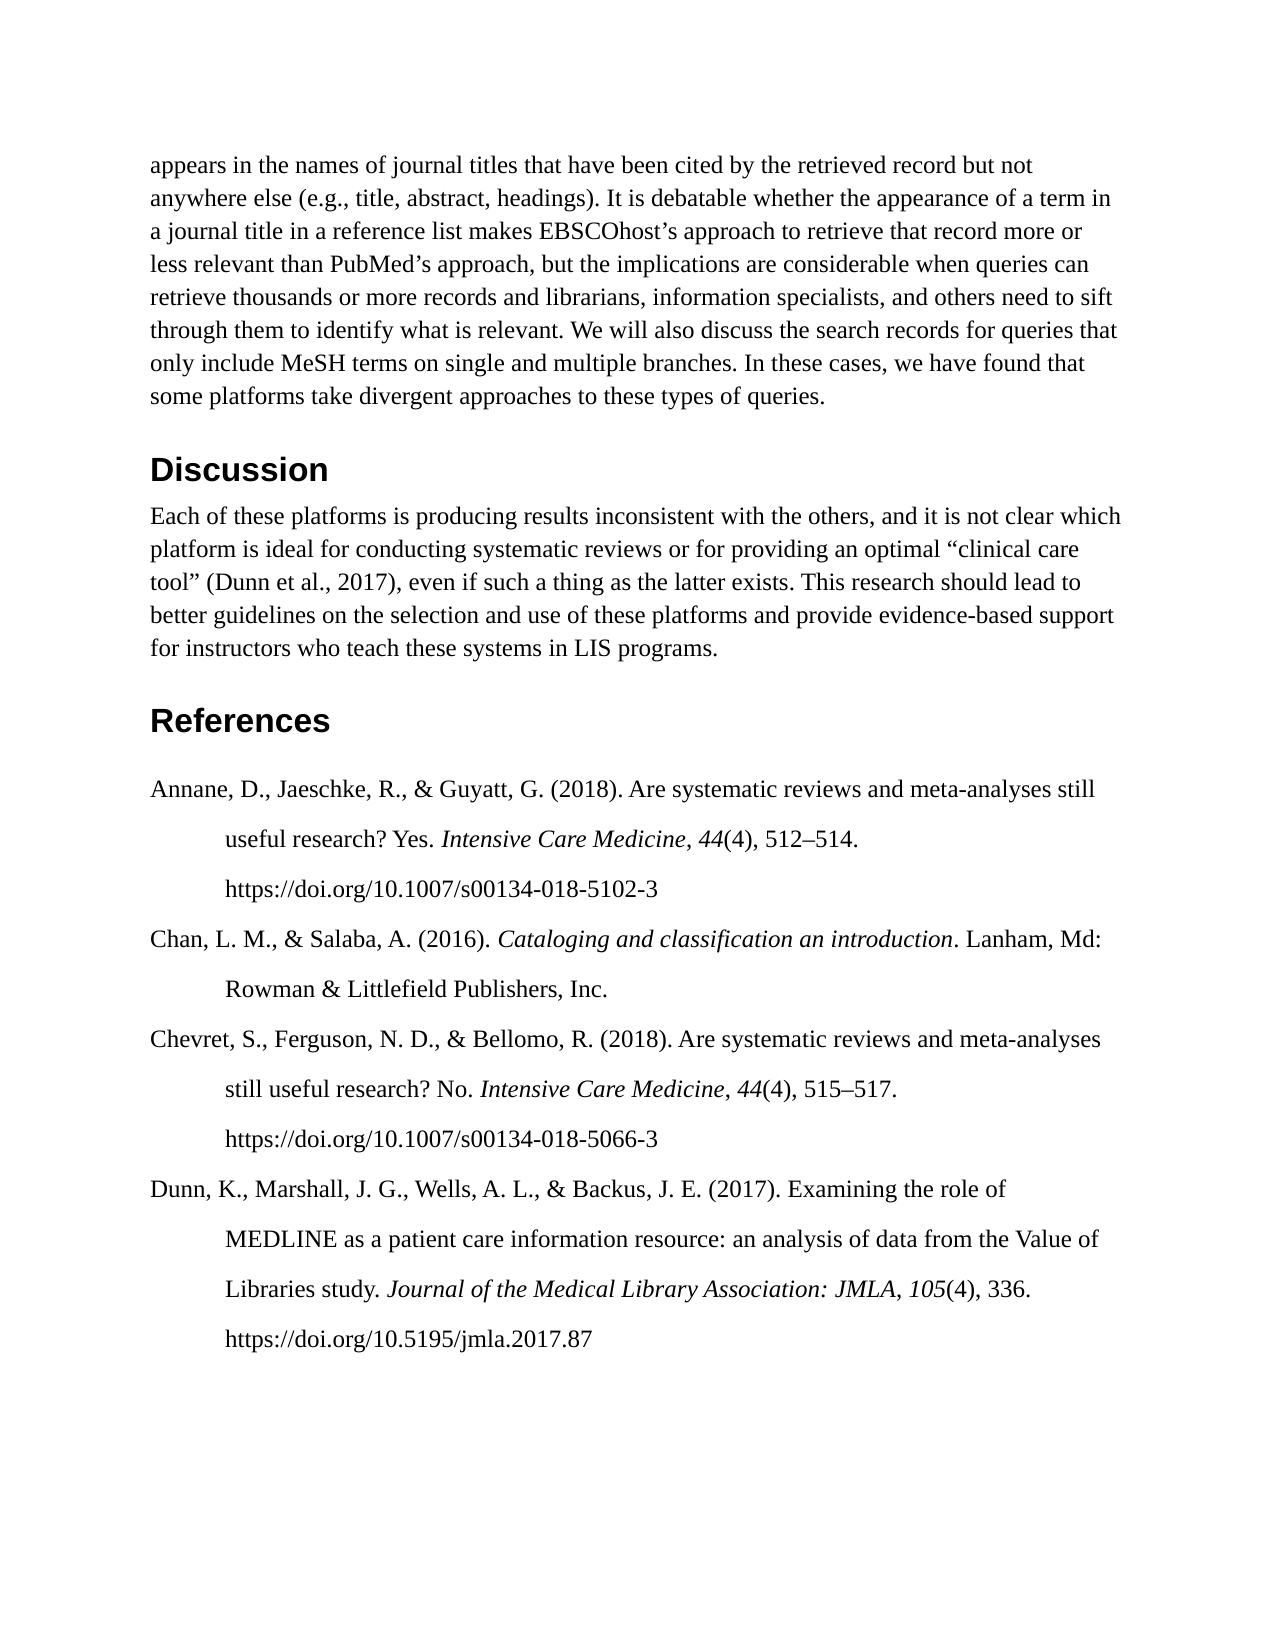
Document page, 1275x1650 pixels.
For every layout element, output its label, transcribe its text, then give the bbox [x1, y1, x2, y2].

text Each of these platforms is producing results inconsistent with the others, and it is not clear which platform is ideal for conducting systematic reviews or for providing an optimal “clinical care tool” (Dunn et al., 2017), even if such a thing as the latter exists. This research should lead to better guidelines on the selection and use of these platforms and provide evidence-based support for instructors who teach these systems in LIS programs. [150, 501, 1125, 662]
subtitle References [150, 701, 1125, 740]
text appears in the names of journal titles that have been cited by the retrieved record but not anywhere else (e.g., title, abstract, headings). It is debatable whether the appearance of a term in a journal title in a reference list makes EBSCOhost’s approach to retrieve that record more or less relevant than PubMed’s approach, but the implications are considerable when queries can retrieve thousands or more records and librarians, information specialists, and others need to sift through them to identify what is relevant. We will also discuss the search records for queries that only include MeSH terms on single and multiple branches. In these cases, we have found that some platforms take divergent approaches to these types of queries. [150, 150, 1125, 410]
text Chevret, S., Ferguson, N. D., & Bellomo, R. (2018). Are systematic reviews and meta-analyses still useful research? No. Intensive Care Medicine, 44(4), 515–517. https://doi.org/10.1007/s00134-018-5066-3 [150, 1002, 1125, 1152]
text Annane, D., Jaeschke, R., & Guyatt, G. (2018). Are systematic reviews and meta-analyses still useful research? Yes. Intensive Care Medicine, 44(4), 512–514. https://doi.org/10.1007/s00134-018-5102-3 [150, 752, 1125, 902]
text Dunn, K., Marshall, J. G., Wells, A. L., & Backus, J. E. (2017). Examining the role of MEDLINE as a patient care information resource: an analysis of data from the Value of Libraries study. Journal of the Medical Library Association: JMLA, 105(4), 336. https://doi.org/10.5195/jmla.2017.87 [150, 1152, 1125, 1352]
subtitle Discussion [150, 449, 1125, 488]
text Chan, L. M., & Salaba, A. (2016). Cataloging and classification an introduction. Lanham, Md: Rowman & Littlefield Publishers, Inc. [150, 902, 1125, 1002]
